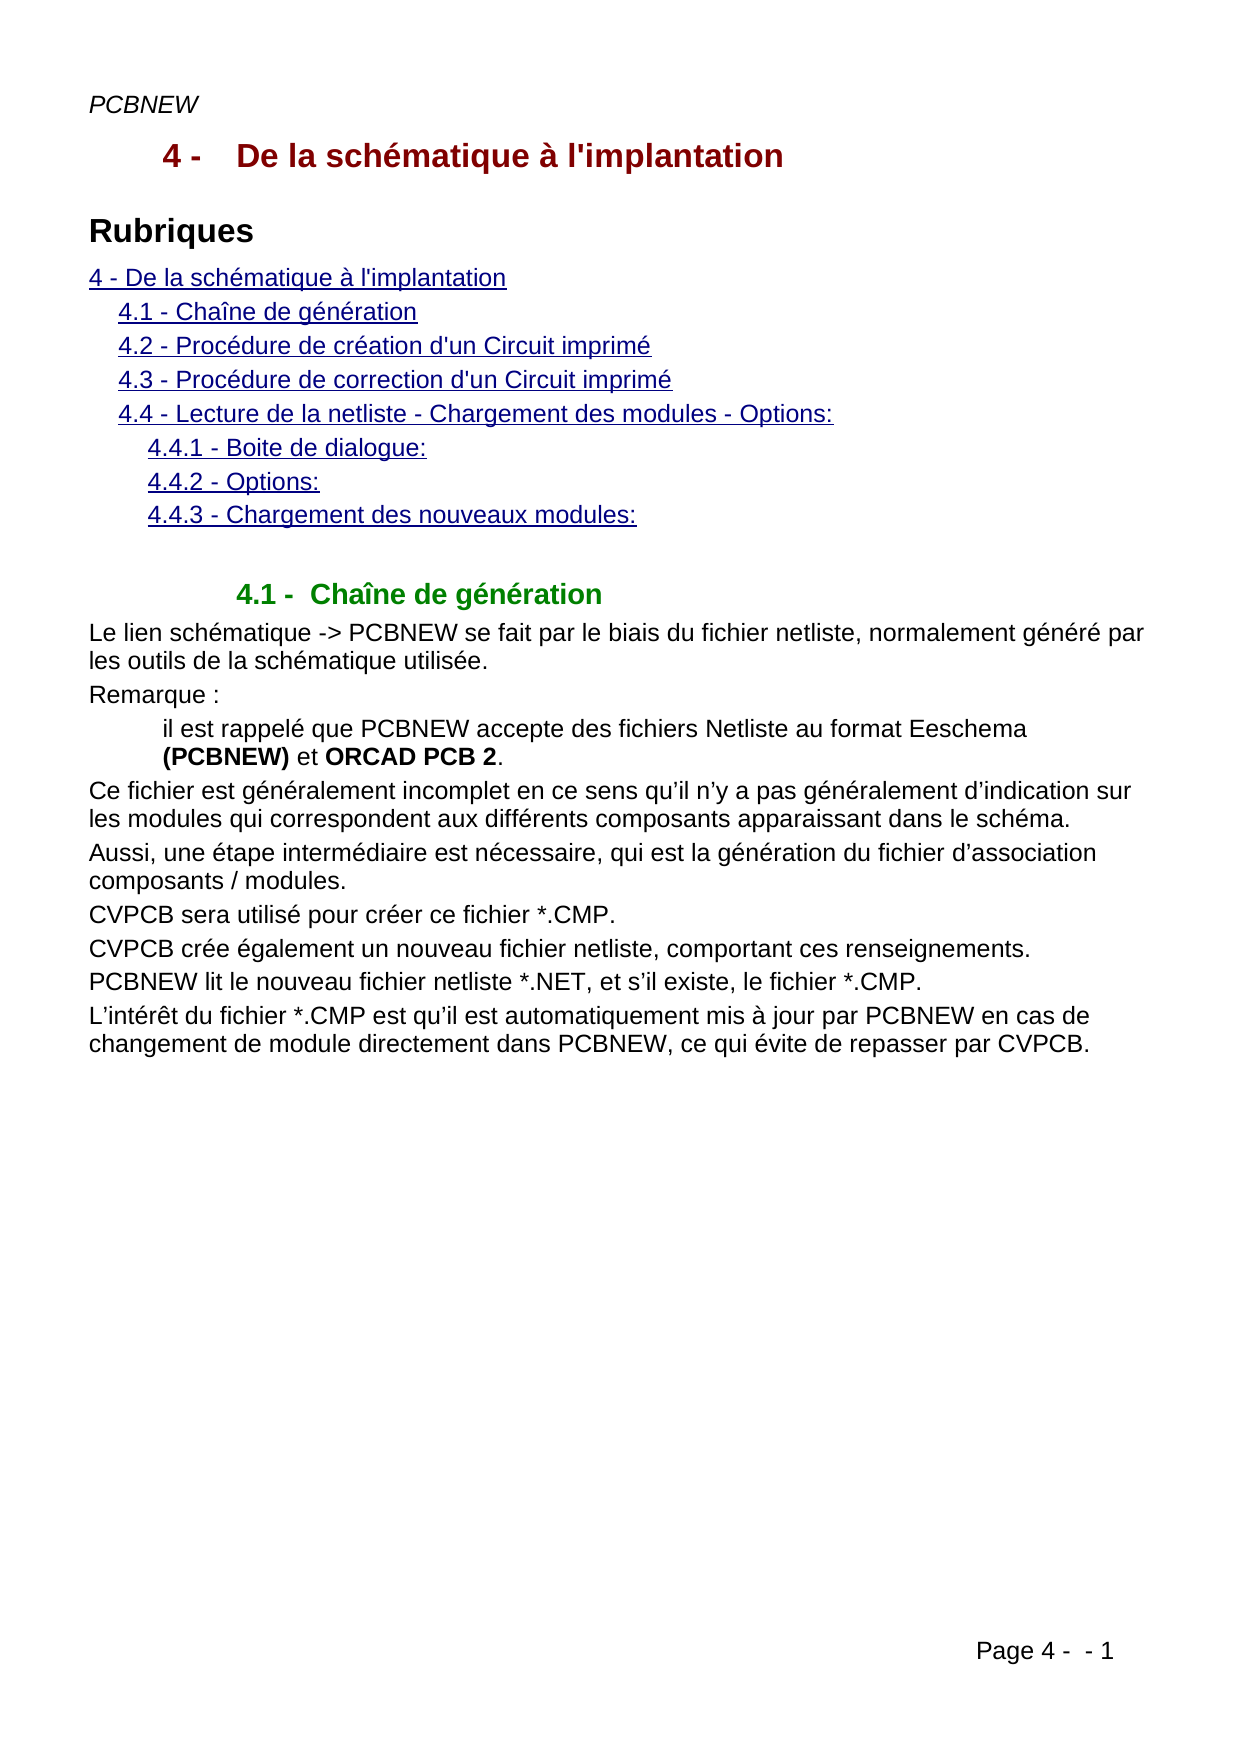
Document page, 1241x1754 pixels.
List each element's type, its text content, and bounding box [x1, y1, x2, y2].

text PCBNEW lit le nouveau fichier netliste *.NET, et s’il existe, le fichier *.CMP. [88, 968, 1152, 996]
text CVPCB sera utilisé pour créer ce fichier *.CMP. [88, 901, 1152, 929]
subtitle Chaîne de génération [162, 578, 1152, 610]
text CVPCB crée également un nouveau fichier netliste, comportant ces renseignements. [88, 934, 1152, 962]
text il est rappelé que PCBNEW accepte des fichiers Netliste au format Eeschema (PCBNEW) et ORCAD PCB 2. [162, 715, 1152, 771]
text 4.4.1 - Boite de dialogue: [147, 434, 1152, 462]
text 4.4.3 - Chargement des nouveaux modules: [147, 501, 1152, 529]
text Ce fichier est généralement incomplet en ce sens qu’il n’y a pas généralement d’indication sur les modules qui correspondent aux différents composants apparaissant dans le schéma. [88, 777, 1152, 833]
text 4.4 - Lecture de la netliste - Chargement des modules - Options: [118, 400, 1152, 428]
text 4 - De la schématique à l'implantation [88, 264, 1152, 292]
text 4.1 - Chaîne de génération [118, 298, 1152, 326]
text 4.3 - Procédure de correction d'un Circuit imprimé [118, 366, 1152, 394]
text 4.2 - Procédure de création d'un Circuit imprimé [118, 332, 1152, 360]
text Remarque : [88, 681, 1152, 709]
subtitle De la schématique à l'implantation [88, 137, 1152, 175]
text L’intérêt du fichier *.CMP est qu’il est automatiquement mis à jour par PCBNEW en cas de changement de module directement dans PCBNEW, ce qui évite de repasser par CVPCB. [88, 1002, 1152, 1058]
subtitle Rubriques [88, 211, 1152, 249]
text Aussi, une étape intermédiaire est nécessaire, qui est la génération du fichier d’association composants / modules. [88, 839, 1152, 895]
text Le lien schématique -> PCBNEW se fait par le biais du fichier netliste, normalement généré par les outils de la schématique utilisée. [88, 619, 1152, 675]
text 4.4.2 - Options: [147, 467, 1152, 496]
